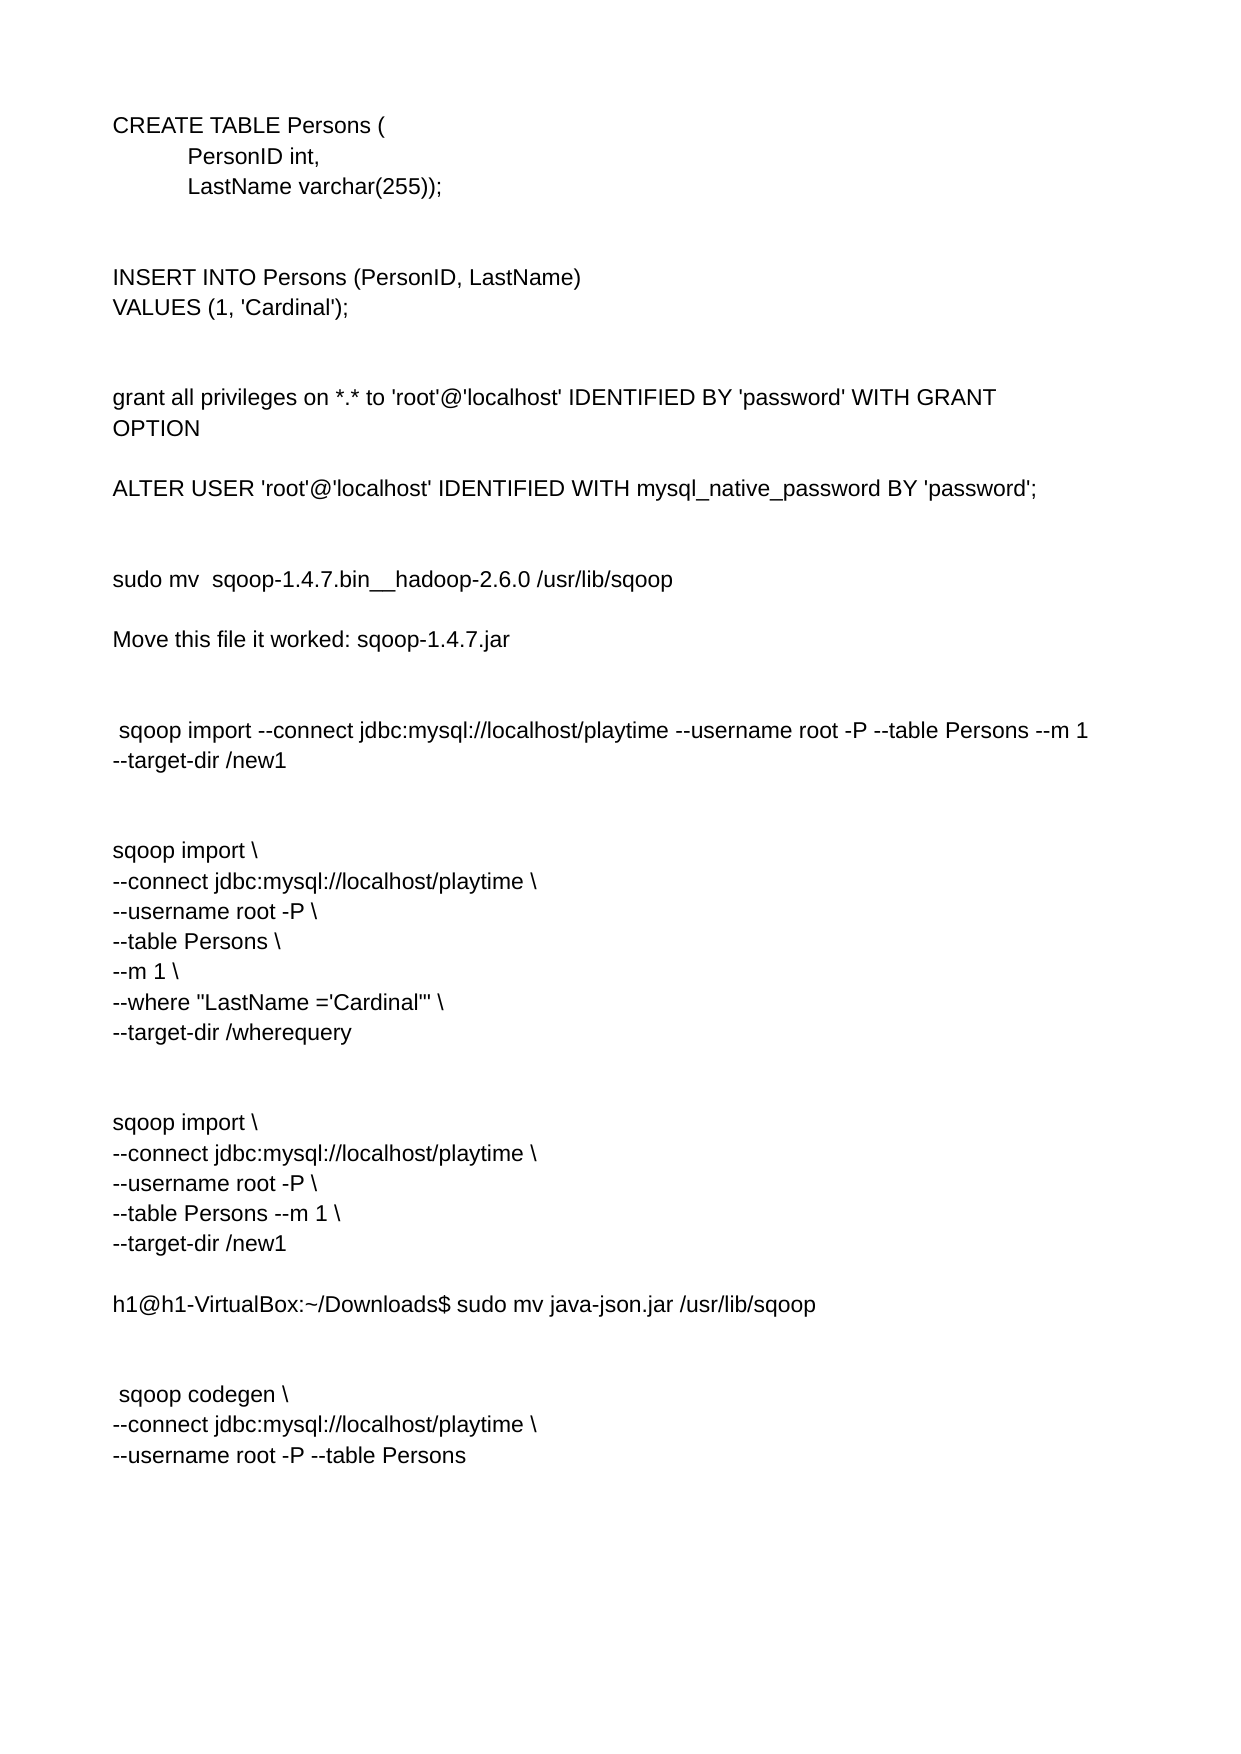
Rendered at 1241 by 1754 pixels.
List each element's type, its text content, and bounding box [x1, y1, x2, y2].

text --m 1 \ [112, 958, 1090, 985]
text ALTER USER 'root'@'localhost' IDENTIFIED WITH mysql_native_password BY 'password'; [112, 475, 1090, 501]
text --connect jdbc:mysql://localhost/playtime \ [112, 1139, 1090, 1166]
text VALUES (1, 'Cardinal'); [112, 294, 1090, 320]
text sudo mv sqoop-1.4.7.bin__hadoop-2.6.0 /usr/lib/sqoop [112, 566, 1090, 592]
text sqoop import \ [112, 1109, 1090, 1136]
text PersonID int, [112, 143, 1090, 169]
text grant all privileges on *.* to 'root'@'localhost' IDENTIFIED BY 'password' WITH GRANT OPTION [112, 384, 1090, 441]
text INSERT INTO Persons (PersonID, LastName) [112, 263, 1090, 290]
text --connect jdbc:mysql://localhost/playtime \ [112, 1411, 1090, 1438]
text --connect jdbc:mysql://localhost/playtime \ [112, 868, 1090, 894]
text --username root -P \ [112, 1170, 1090, 1196]
text --username root -P \ [112, 898, 1090, 924]
text CREATE TABLE Persons ( [112, 112, 1090, 139]
text --table Persons --m 1 \ [112, 1200, 1090, 1226]
text --where "LastName ='Cardinal'" \ [112, 988, 1090, 1015]
text --username root -P --table Persons [112, 1442, 1090, 1468]
text sqoop import --connect jdbc:mysql://localhost/playtime --username root -P --table Persons --m 1 --target-dir /new1 [112, 717, 1090, 773]
text --target-dir /new1 [112, 1230, 1090, 1257]
text --target-dir /wherequery [112, 1019, 1090, 1045]
text --table Persons \ [112, 928, 1090, 954]
text sqoop codegen \ [112, 1381, 1090, 1408]
text sqoop import \ [112, 837, 1090, 864]
text LastName varchar(255)); [112, 173, 1090, 199]
text h1@h1-VirtualBox:~/Downloads$ sudo mv java-json.jar /usr/lib/sqoop [112, 1291, 1090, 1317]
text Move this file it worked: sqoop-1.4.7.jar [112, 626, 1090, 652]
